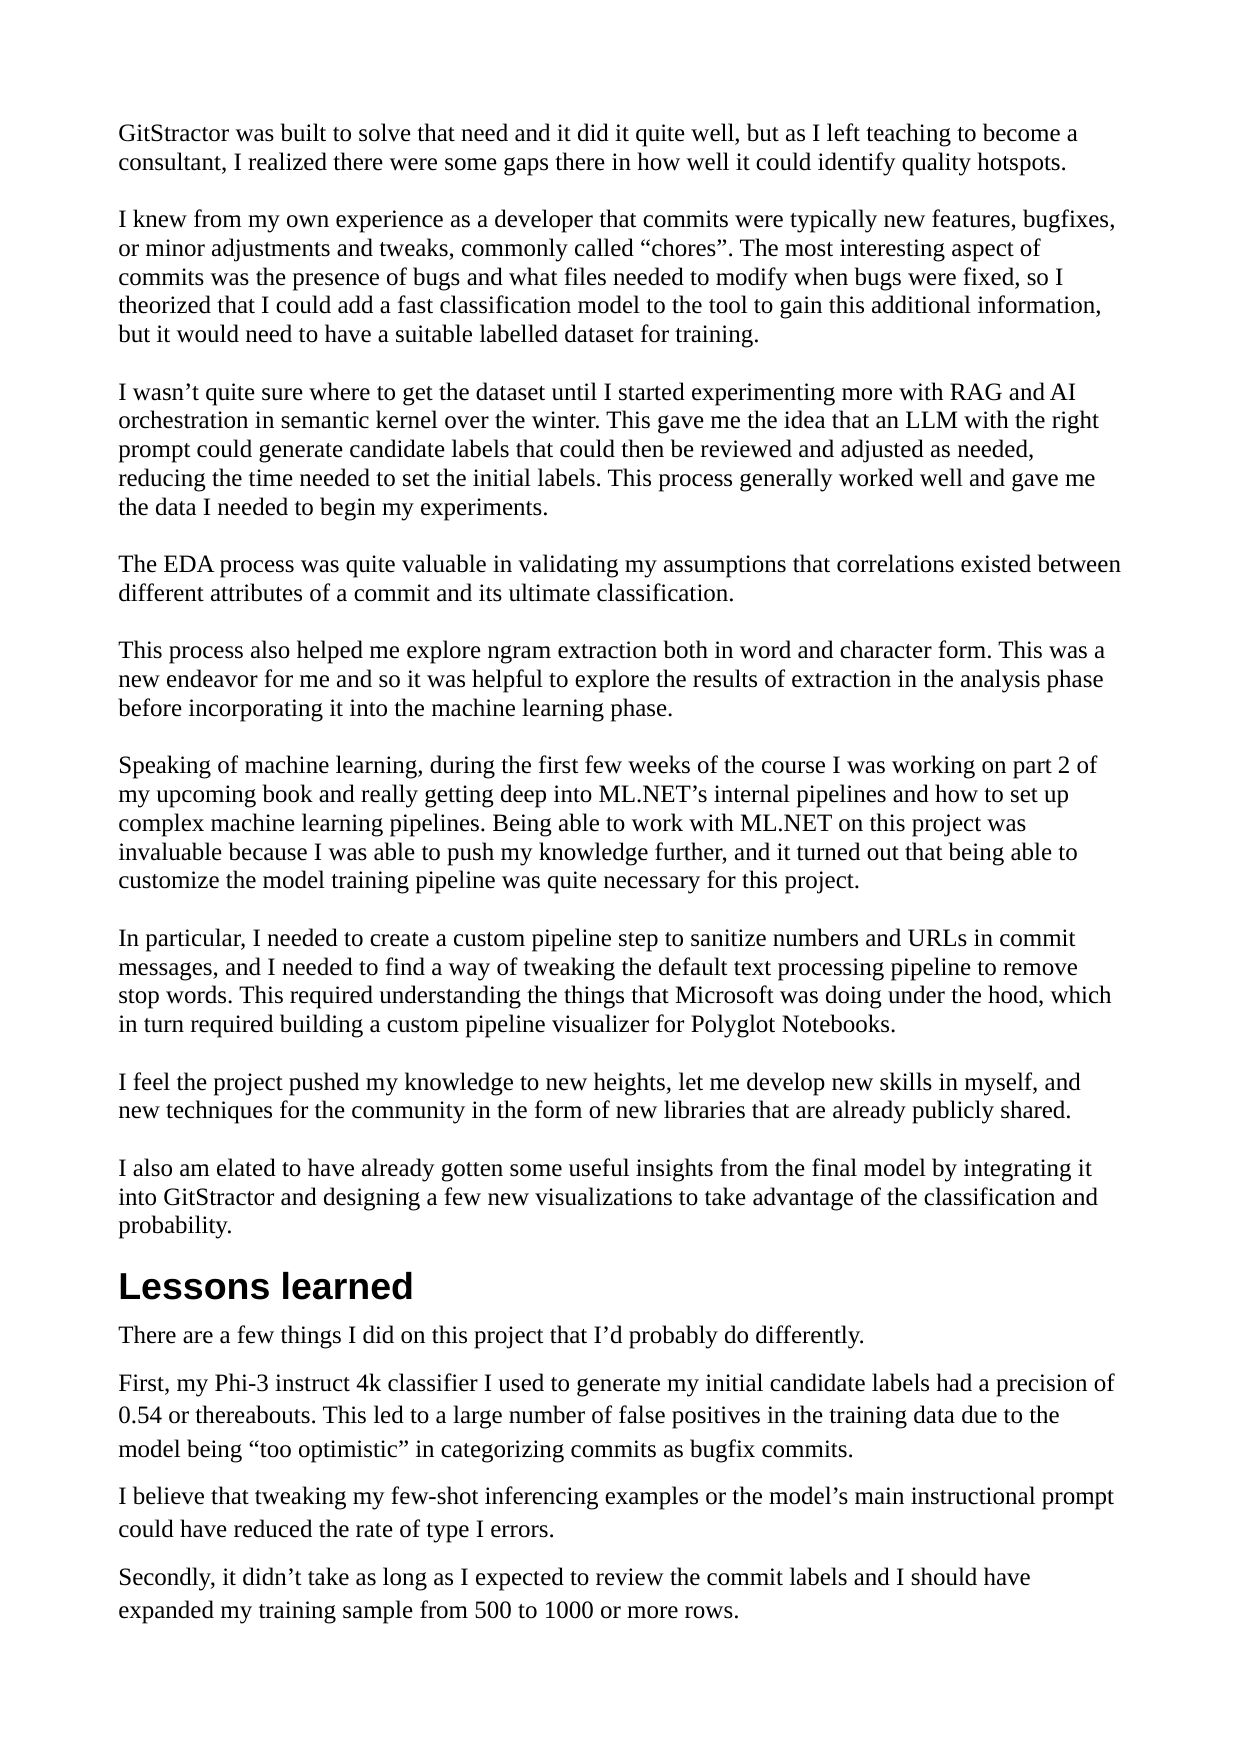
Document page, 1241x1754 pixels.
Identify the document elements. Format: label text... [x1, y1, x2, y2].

text I knew from my own experience as a developer that commits were typically new features, bugfixes, or minor adjustments and tweaks, commonly called “chores”. The most interesting aspect of commits was the presence of bugs and what files needed to modify when bugs were fixed, so I theorized that I could add a fast classification model to the tool to gain this additional information, but it would need to have a suitable labelled dataset for training. [118, 204, 1122, 348]
text First, my Phi-3 instruct 4k classifier I used to generate my initial candidate labels had a precision of 0.54 or thereabouts. This led to a large number of false positives in the training data due to the model being “too optimistic” in categorizing commits as bugfix commits. [118, 1368, 1122, 1462]
text In particular, I needed to create a custom pipeline step to sanitize numbers and URLs in commit messages, and I needed to find a way of tweaking the default text processing pipeline to remove stop words. This required understanding the things that Microsoft was doing under the hood, which in turn required building a custom pipeline visualizer for Polyglot Notebooks. [118, 923, 1122, 1038]
text Speaking of machine learning, during the first few weeks of the course I was working on part 2 of my upcoming book and really getting deep into ML.NET’s internal pipelines and how to set up complex machine learning pipelines. Being able to work with ML.NET on this project was invaluable because I was able to push my knowledge further, and it turned out that being able to customize the model training pipeline was quite necessary for this project. [118, 751, 1122, 894]
text I wasn’t quite sure where to get the dataset until I started experimenting more with RAG and AI orchestration in semantic kernel over the winter. This gave me the idea that an LLM with the right prompt could generate candidate labels that could then be reviewed and adjusted as needed, reducing the time needed to set the initial labels. This process generally worked well and gave me the data I needed to begin my experiments. [118, 377, 1122, 521]
text I feel the project pushed my knowledge to new heights, let me develop new skills in myself, and new techniques for the community in the form of new libraries that are already publicly shared. [118, 1067, 1122, 1124]
text GitStractor was built to solve that need and it did it quite well, but as I left teaching to become a consultant, I realized there were some gaps there in how well it could identify quality hotspots. [118, 118, 1122, 176]
text There are a few things I did on this project that I’d probably do differently. [118, 1320, 1122, 1349]
text Secondly, it didn’t take as long as I expected to review the commit labels and I should have expanded my training sample from 500 to 1000 or more rows. [118, 1562, 1122, 1624]
text I also am elated to have already gotten some useful insights from the final model by integrating it into GitStractor and designing a few new visualizations to take advantage of the classification and probability. [118, 1153, 1122, 1239]
text The EDA process was quite valuable in validating my assumptions that correlations existed between different attributes of a commit and its ultimate classification. [118, 549, 1122, 607]
text I believe that tweaking my few-shot inferencing examples or the model’s main instructional prompt could have reduced the rate of type I errors. [118, 1481, 1122, 1543]
text This process also helped me explore ngram extraction both in word and character form. This was a new endeavor for me and so it was helpful to explore the results of extraction in the analysis phase before incorporating it into the machine learning phase. [118, 636, 1122, 722]
subtitle Lessons learned [118, 1264, 1122, 1307]
